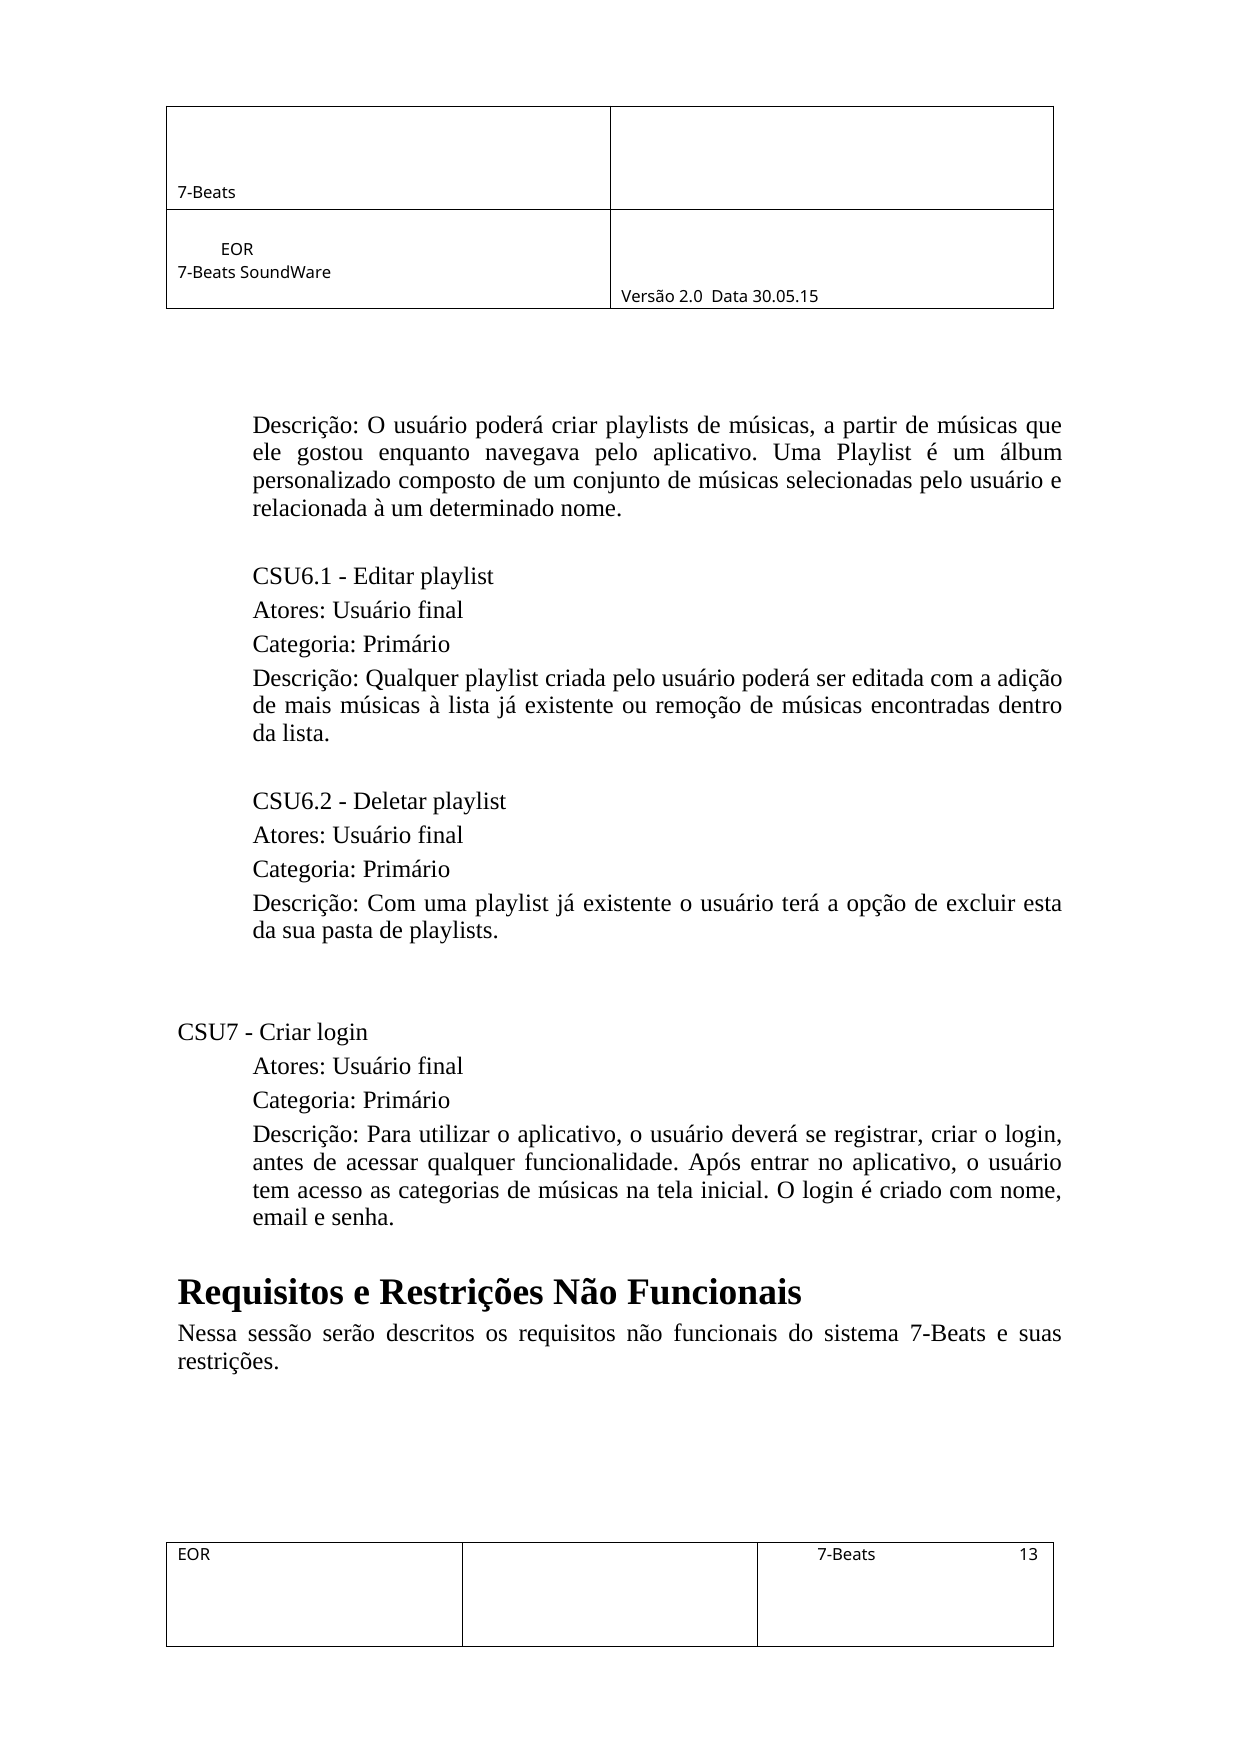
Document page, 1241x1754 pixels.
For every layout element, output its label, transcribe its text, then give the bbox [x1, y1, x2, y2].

text Categoria: Primário [177, 630, 1063, 657]
text CSU7 - Criar login [177, 1018, 1063, 1046]
text CSU6.2 - Deletar playlist [177, 787, 1063, 815]
text Atores: Usuário final [177, 596, 1063, 623]
subtitle Requisitos e Restrições Não Funcionais [177, 1271, 1063, 1313]
text Descrição: Com uma playlist já existente o usuário terá a opção de excluir esta da sua pasta de playlists. [252, 889, 1063, 944]
text Descrição: O usuário poderá criar playlists de músicas, a partir de músicas que ele gostou enquanto navegava pelo aplicativo. Uma Playlist é um álbum personalizado composto de um conjunto de músicas selecionadas pelo usuário e relacionada à um determinado nome. [252, 411, 1063, 522]
text Categoria: Primário [177, 1086, 1063, 1114]
text Atores: Usuário final [177, 1052, 1063, 1080]
text Nessa sessão serão descritos os requisitos não funcionais do sistema 7-Beats e suas restrições. [177, 1319, 1063, 1374]
text Descrição: Para utilizar o aplicativo, o usuário deverá se registrar, criar o login, antes de acessar qualquer funcionalidade. Após entrar no aplicativo, o usuário tem acesso as categorias de músicas na tela inicial. O login é criado com nome, email e senha. [252, 1120, 1063, 1231]
text Descrição: Qualquer playlist criada pelo usuário poderá ser editada com a adição de mais músicas à lista já existente ou remoção de músicas encontradas dentro da lista. [252, 664, 1063, 747]
text CSU6.1 - Editar playlist [177, 562, 1063, 589]
text Atores: Usuário final [177, 821, 1063, 849]
text Categoria: Primário [177, 855, 1063, 883]
